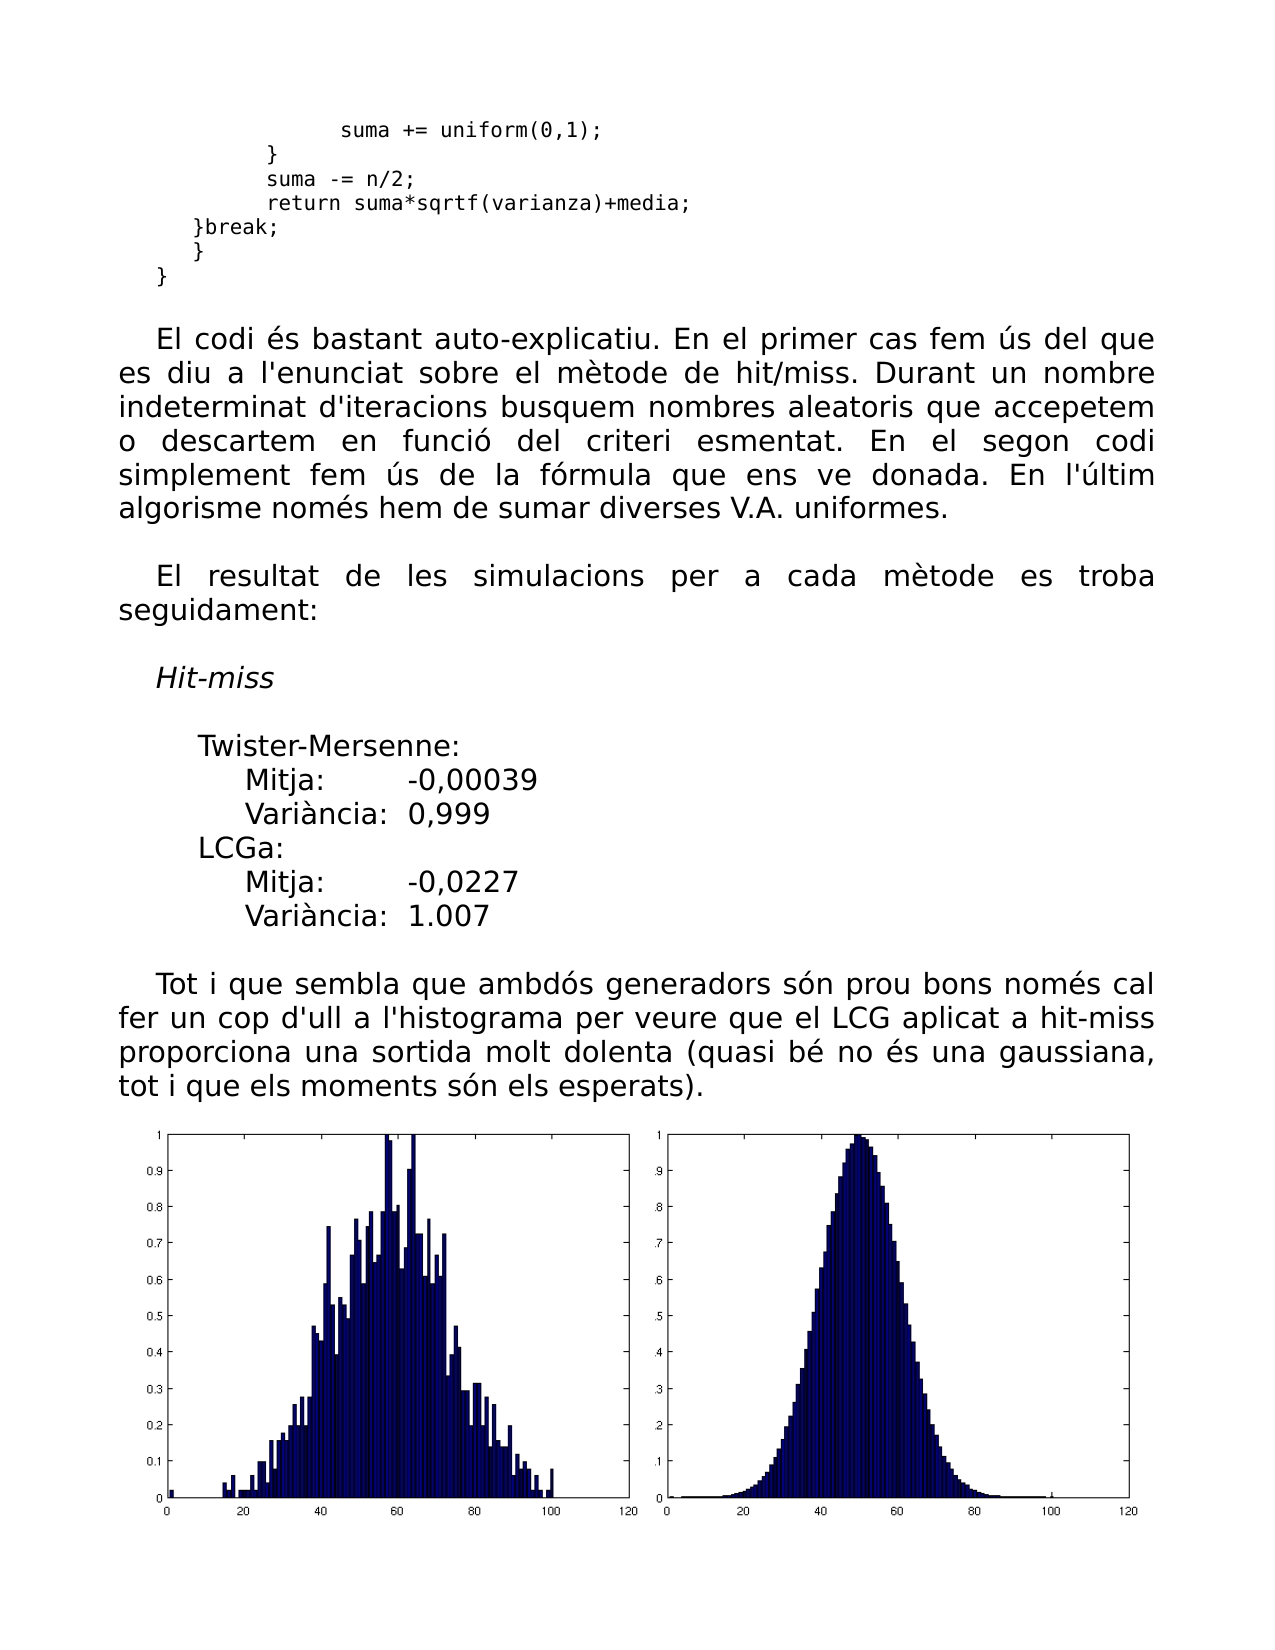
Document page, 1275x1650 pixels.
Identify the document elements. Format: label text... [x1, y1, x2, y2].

text suma -= n/2; [118, 167, 1157, 191]
text Twister-Mersenne: [118, 729, 1157, 763]
text Mitja: -0,0227 [118, 865, 1157, 899]
text } [118, 239, 1157, 264]
text LCGa: [118, 831, 1157, 865]
picture [120, 1122, 1155, 1524]
text suma += uniform(0,1); [118, 118, 1157, 142]
text return suma*sqrtf(varianza)+media; [118, 191, 1157, 215]
text Variància: 1.007 [118, 899, 1157, 933]
text El resultat de les simulacions per a cada mètode es troba seguidament: [118, 560, 1157, 628]
text El codi és bastant auto-explicatiu. En el primer cas fem ús del que es diu a l'enunciat sobre el mètode de hit/miss. Durant un nombre indeterminat d'iteracions busquem nombres aleatoris que accepetem o descartem en funció del criteri esmentat. En el segon codi simplement fem ús de la fórmula que ens ve donada. En l'últim algorisme només hem de sumar diverses V.A. uniformes. [118, 322, 1157, 526]
text }break; [118, 215, 1157, 239]
text } [118, 264, 1157, 288]
text Mitja: -0,00039 [118, 763, 1157, 797]
text Hit-miss [118, 662, 1157, 696]
text Variància: 0,999 [118, 797, 1157, 831]
text } [118, 142, 1157, 167]
text Tot i que sembla que ambdós generadors són prou bons només cal fer un cop d'ull a l'histograma per veure que el LCG aplicat a hit-miss proporciona una sortida molt dolenta (quasi bé no és una gaussiana, tot i que els moments són els esperats). [118, 967, 1157, 1103]
